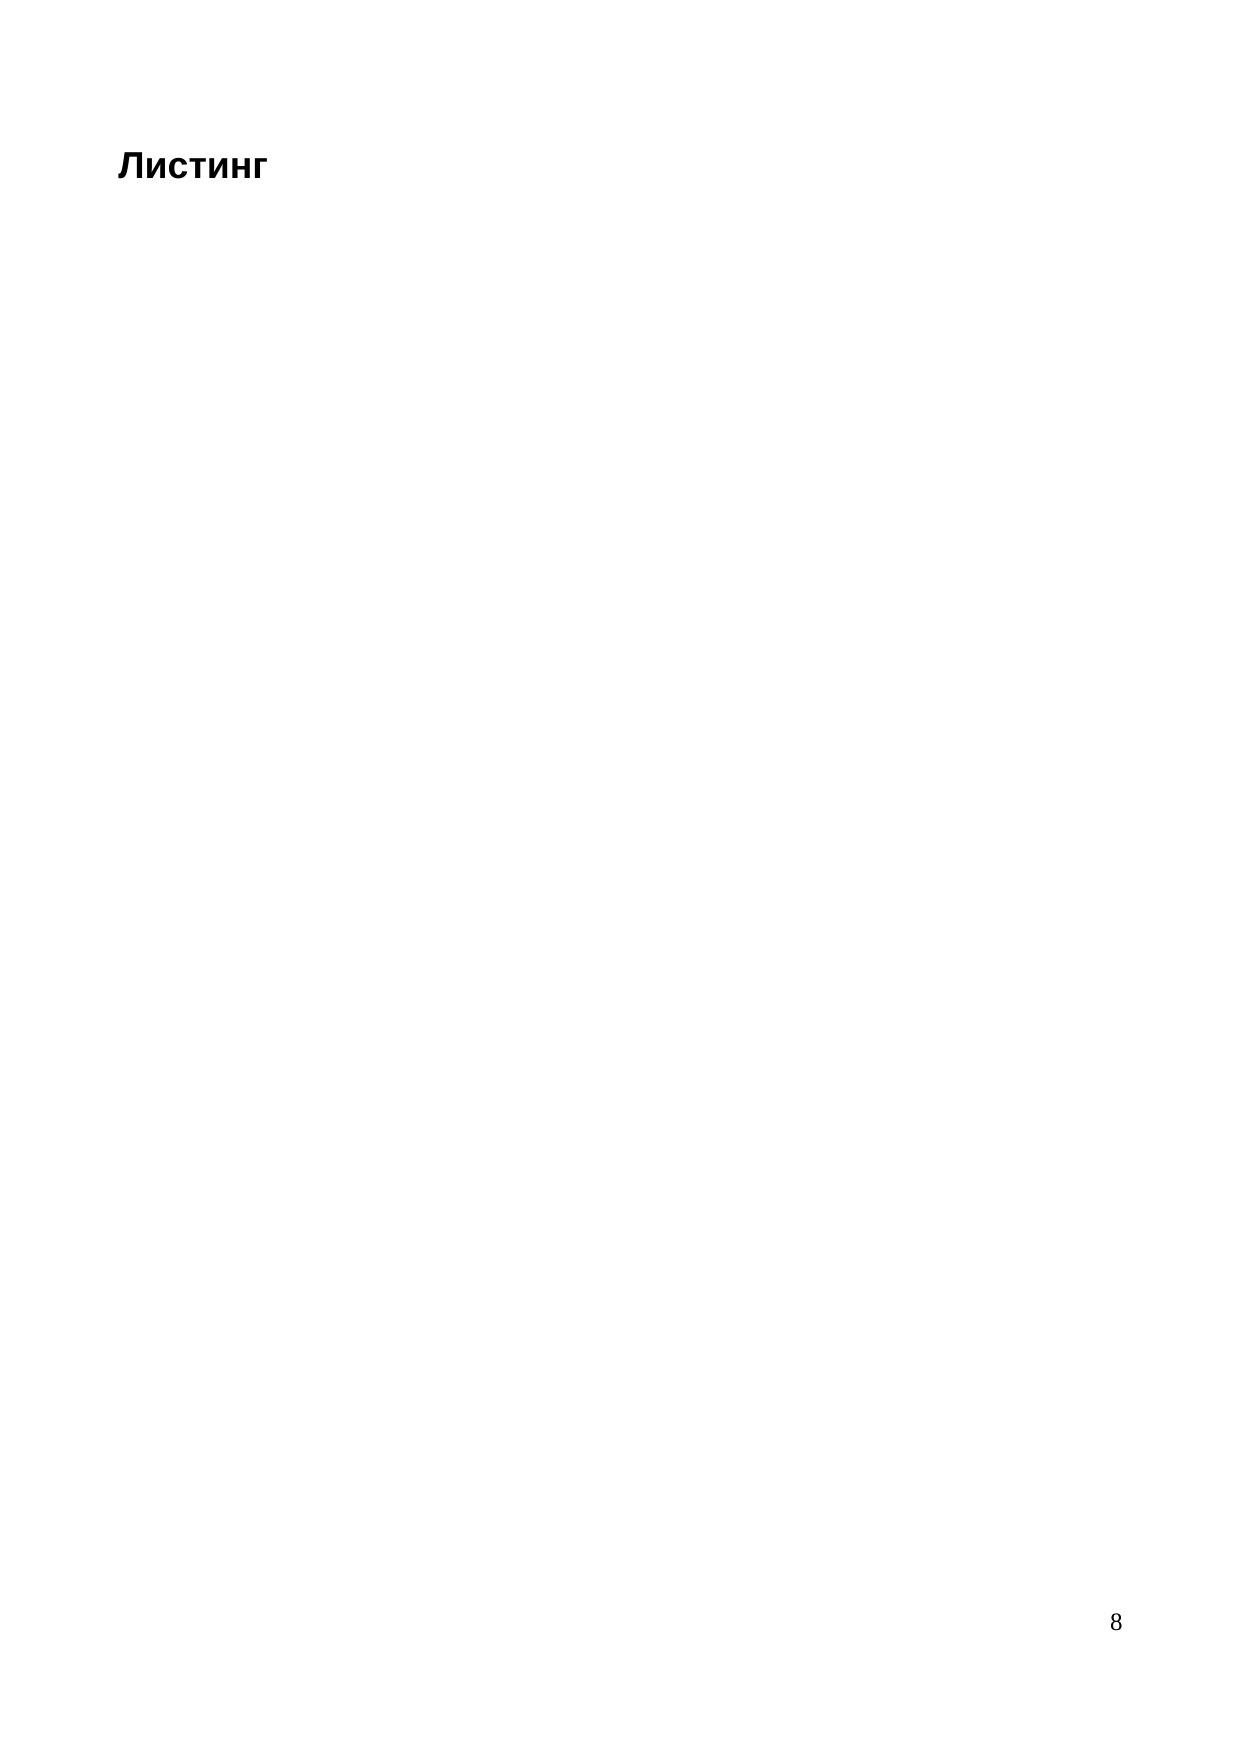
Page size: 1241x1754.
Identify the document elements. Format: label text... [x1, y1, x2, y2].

subtitle Листинг [118, 143, 1122, 186]
